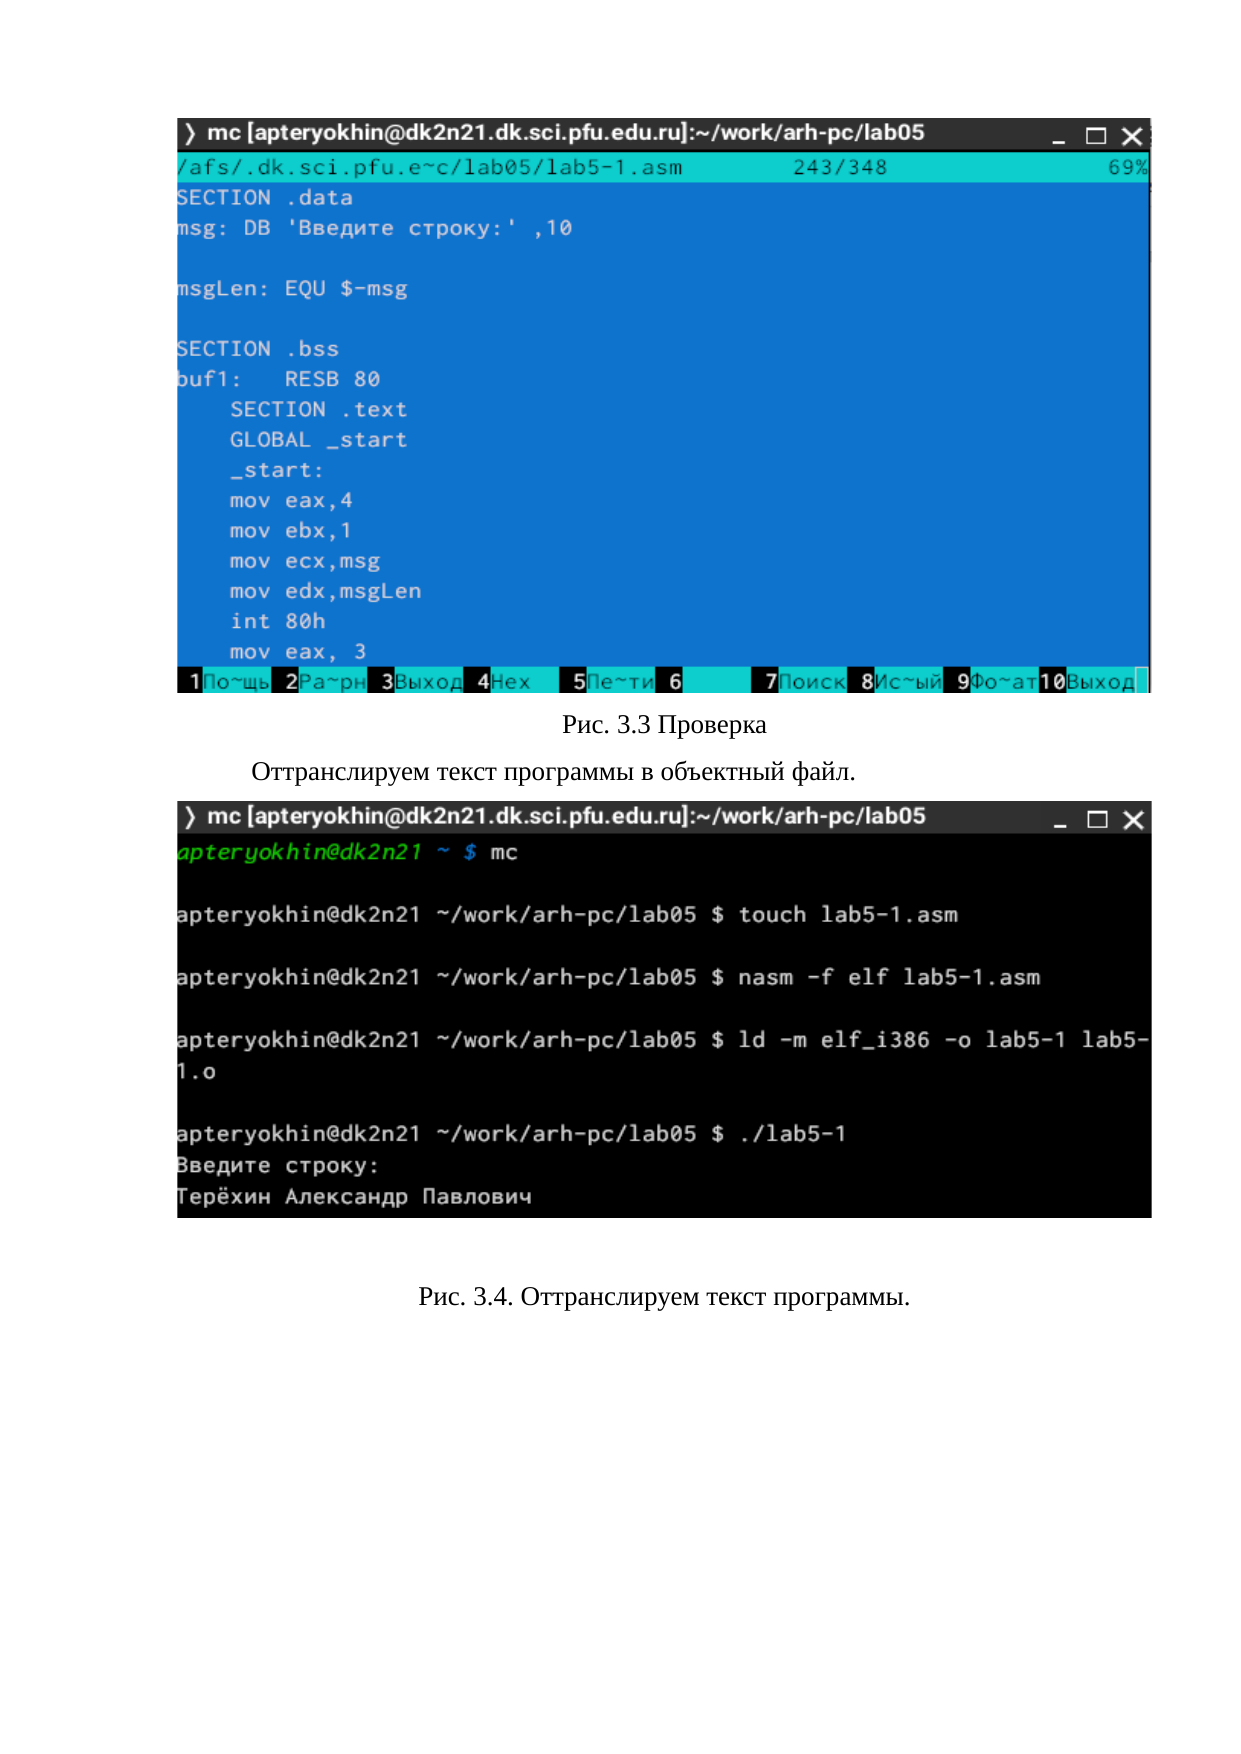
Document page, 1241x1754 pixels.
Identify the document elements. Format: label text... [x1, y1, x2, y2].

picture [177, 801, 1152, 1218]
text Рис. 3.4. Оттранслируем текст программы. [177, 1280, 1152, 1311]
text Рис. 3.3 Проверка [177, 693, 1152, 739]
picture [177, 118, 1152, 693]
text Оттранслируем текст программы в объектный файл. [177, 755, 1152, 786]
